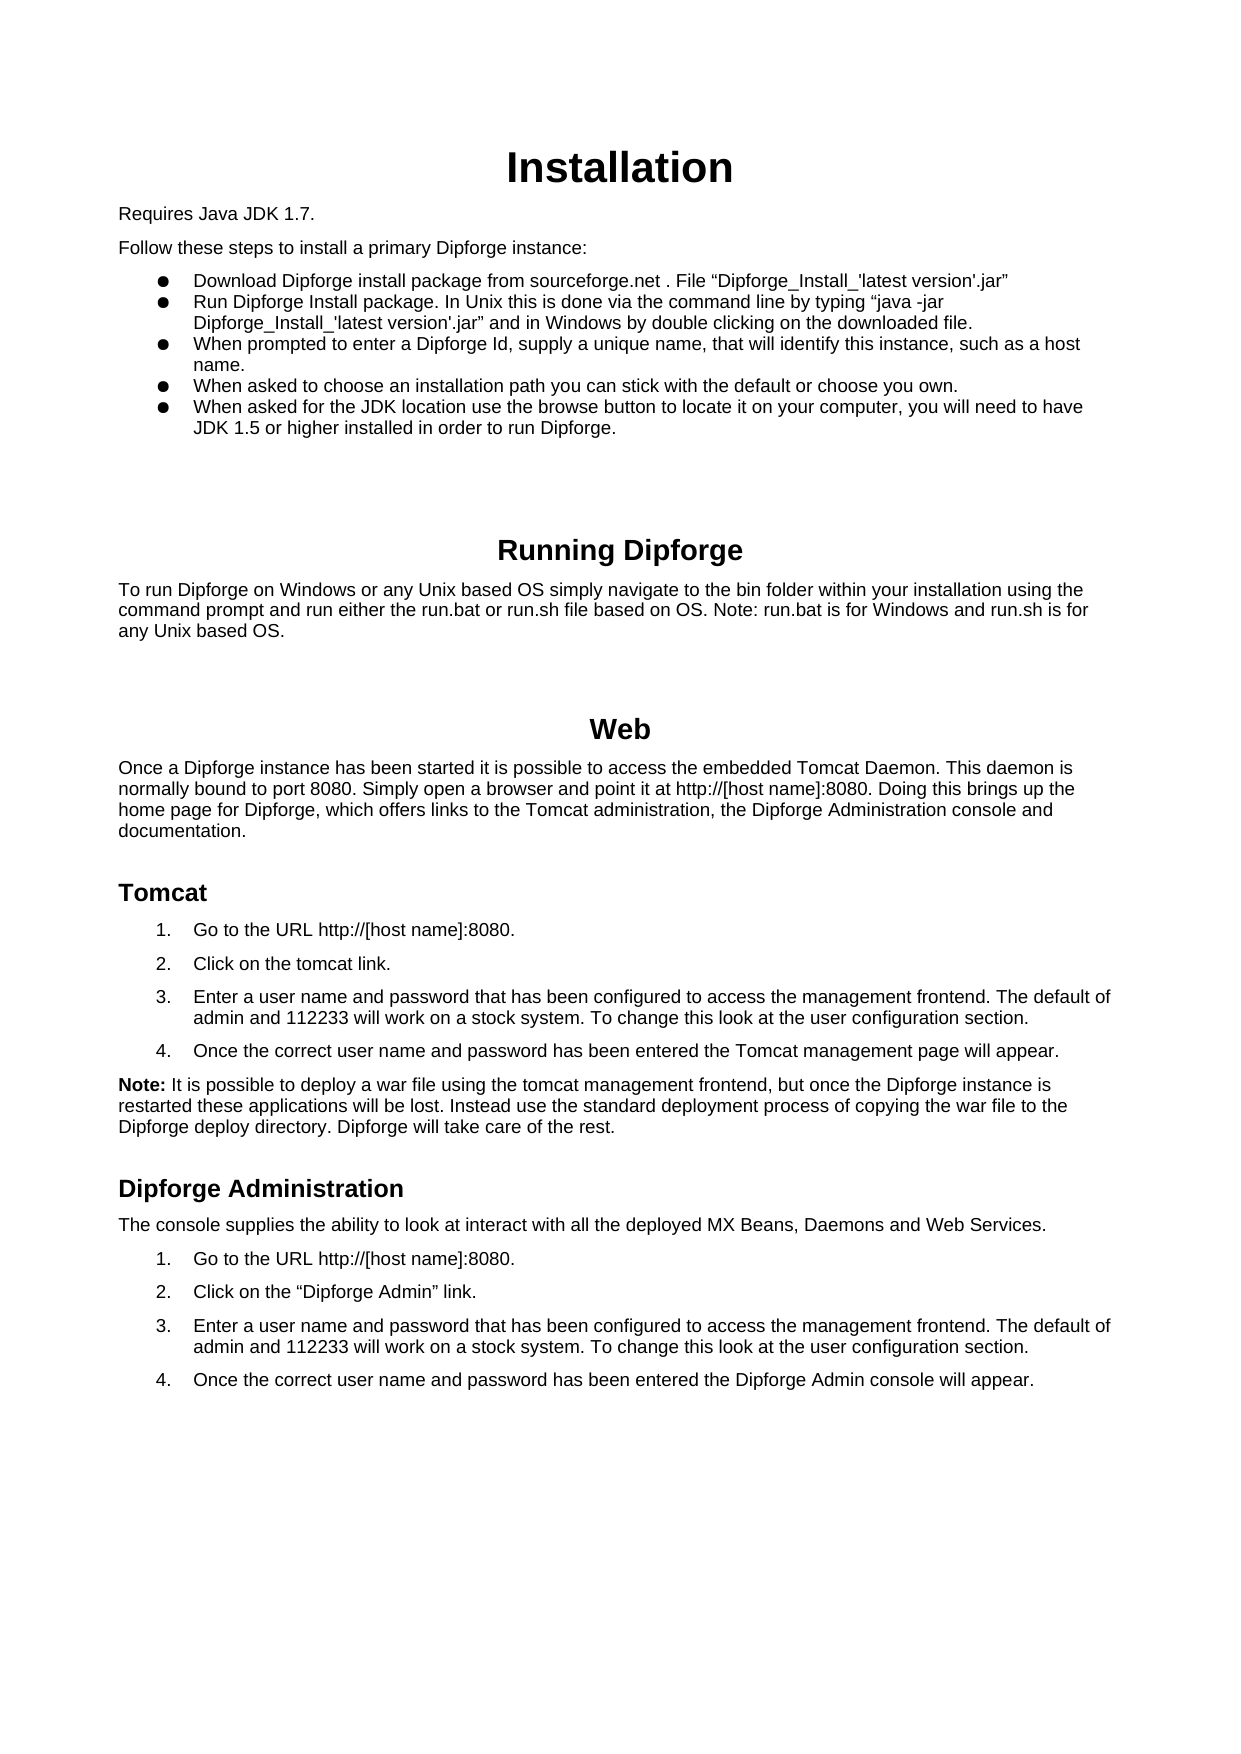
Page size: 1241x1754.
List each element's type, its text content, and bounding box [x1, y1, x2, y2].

list Click on the tomcat link. [156, 953, 1122, 974]
text The console supplies the ability to look at interact with all the deployed MX Beans, Daemons and Web Services. [118, 1215, 1122, 1236]
list When asked to choose an installation path you can stick with the default or choose you own. [156, 376, 1122, 397]
list Enter a user name and password that has been configured to access the management frontend. The default of admin and 112233 will work on a stock system. To change this look at the user configuration section. [156, 986, 1122, 1028]
subtitle Installation [118, 143, 1122, 191]
list Once the correct user name and password has been entered the Dipforge Admin console will appear. [156, 1369, 1122, 1391]
list Once the correct user name and password has been entered the Tomcat management page will appear. [156, 1041, 1122, 1062]
text Follow these steps to install a primary Dipforge instance: [118, 237, 1122, 258]
list When asked for the JDK location use the browse button to locate it on your computer, you will need to have JDK 1.5 or higher installed in order to run Dipforge. [156, 397, 1122, 439]
list Click on the “Dipforge Admin” link. [156, 1282, 1122, 1303]
list Go to the URL http://[host name]:8080. [156, 919, 1122, 940]
list Run Dipforge Install package. In Unix this is done via the command line by typing “java -jar Dipforge_Install_'latest version'.jar” and in Windows by double clicking on the downloaded file. [156, 292, 1122, 334]
list Go to the URL http://[host name]:8080. [156, 1248, 1122, 1269]
text Requires Java JDK 1.7. [118, 204, 1122, 225]
list Download Dipforge install package from sourceforge.net . File “Dipforge_Install_'latest version'.jar” [156, 271, 1122, 292]
subtitle Running Dipforge [118, 534, 1122, 566]
subtitle Dipforge Administration [118, 1174, 1122, 1202]
text Once a Dipforge instance has been started it is possible to access the embedded Tomcat Daemon. This daemon is normally bound to port 8080. Simply open a browser and point it at http://[host name]:8080. Doing this brings up the home page for Dipforge, which offers links to the Tomcat administration, the Dipforge Administration console and documentation. [118, 758, 1122, 842]
subtitle Tomcat [118, 879, 1122, 907]
subtitle Web [118, 713, 1122, 745]
text Note: It is possible to deploy a war file using the tomcat management frontend, but once the Dipforge instance is restarted these applications will be lost. Instead use the standard deployment process of copying the war file to the Dipforge deploy directory. Dipforge will take care of the rest. [118, 1074, 1122, 1137]
list When prompted to enter a Dipforge Id, supply a unique name, that will identify this instance, such as a host name. [156, 334, 1122, 376]
list Enter a user name and password that has been configured to access the management frontend. The default of admin and 112233 will work on a stock system. To change this look at the user configuration section. [156, 1315, 1122, 1357]
text To run Dipforge on Windows or any Unix based OS simply navigate to the bin folder within your installation using the command prompt and run either the run.bat or run.sh file based on OS. Note: run.bat is for Windows and run.sh is for any Unix based OS. [118, 579, 1122, 642]
